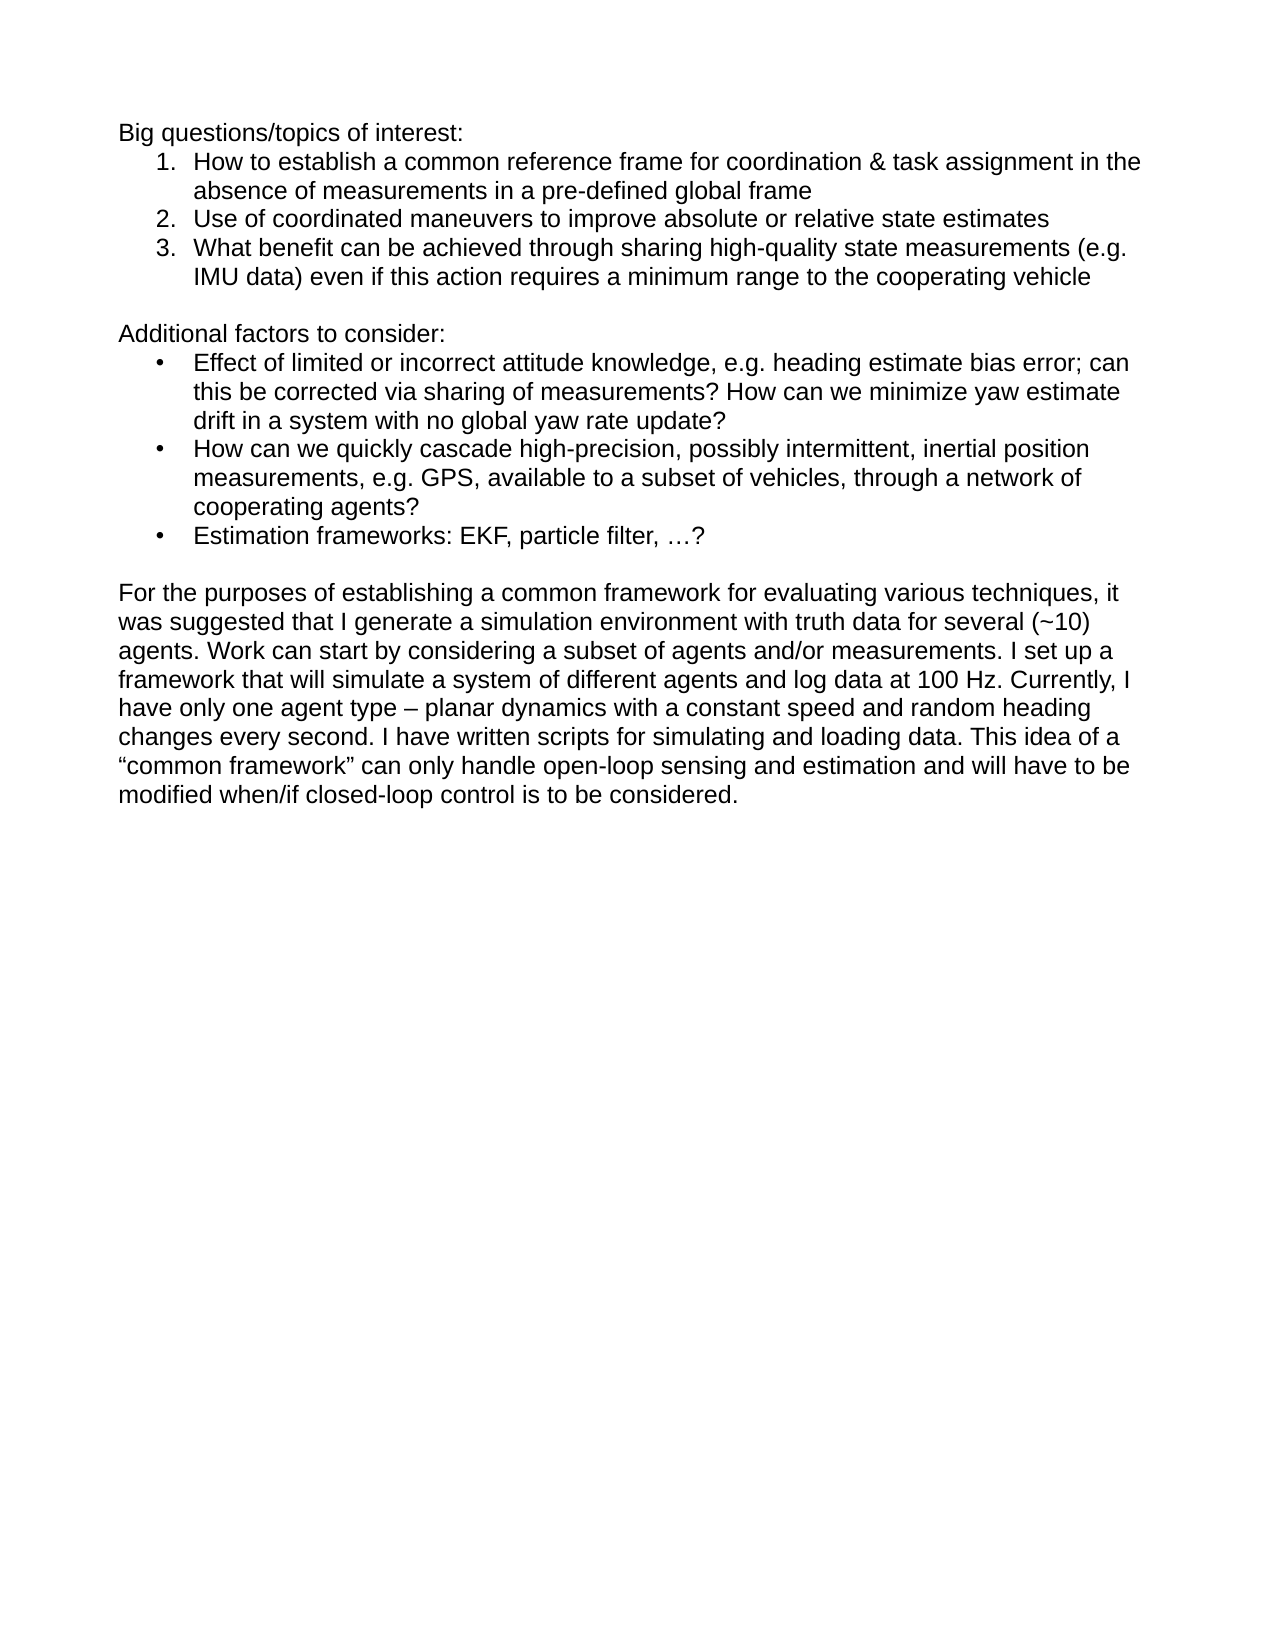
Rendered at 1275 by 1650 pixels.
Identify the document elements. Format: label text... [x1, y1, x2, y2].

text Additional factors to consider: [118, 319, 1157, 348]
text Big questions/topics of interest: [118, 118, 1157, 147]
text For the purposes of establishing a common framework for evaluating various techniques, it was suggested that I generate a simulation environment with truth data for several (~10) agents. Work can start by considering a subset of agents and/or measurements. I set up a framework that will simulate a system of different agents and log data at 100 Hz. Currently, I have only one agent type – planar dynamics with a constant speed and random heading changes every second. I have written scripts for simulating and loading data. This idea of a “common framework” can only handle open-loop sensing and estimation and will have to be modified when/if closed-loop control is to be considered. [118, 578, 1157, 808]
list Estimation frameworks: EKF, particle filter, …? [156, 521, 1157, 550]
list What benefit can be achieved through sharing high-quality state measurements (e.g. IMU data) even if this action requires a minimum range to the cooperating vehicle [156, 233, 1157, 291]
list Effect of limited or incorrect attitude knowledge, e.g. heading estimate bias error; can this be corrected via sharing of measurements? How can we minimize yaw estimate drift in a system with no global yaw rate update? [156, 348, 1157, 434]
list Use of coordinated maneuvers to improve absolute or relative state estimates [156, 204, 1157, 233]
list How to establish a common reference frame for coordination & task assignment in the absence of measurements in a pre-defined global frame [156, 147, 1157, 204]
list How can we quickly cascade high-precision, possibly intermittent, inertial position measurements, e.g. GPS, available to a subset of vehicles, through a network of cooperating agents? [156, 434, 1157, 521]
